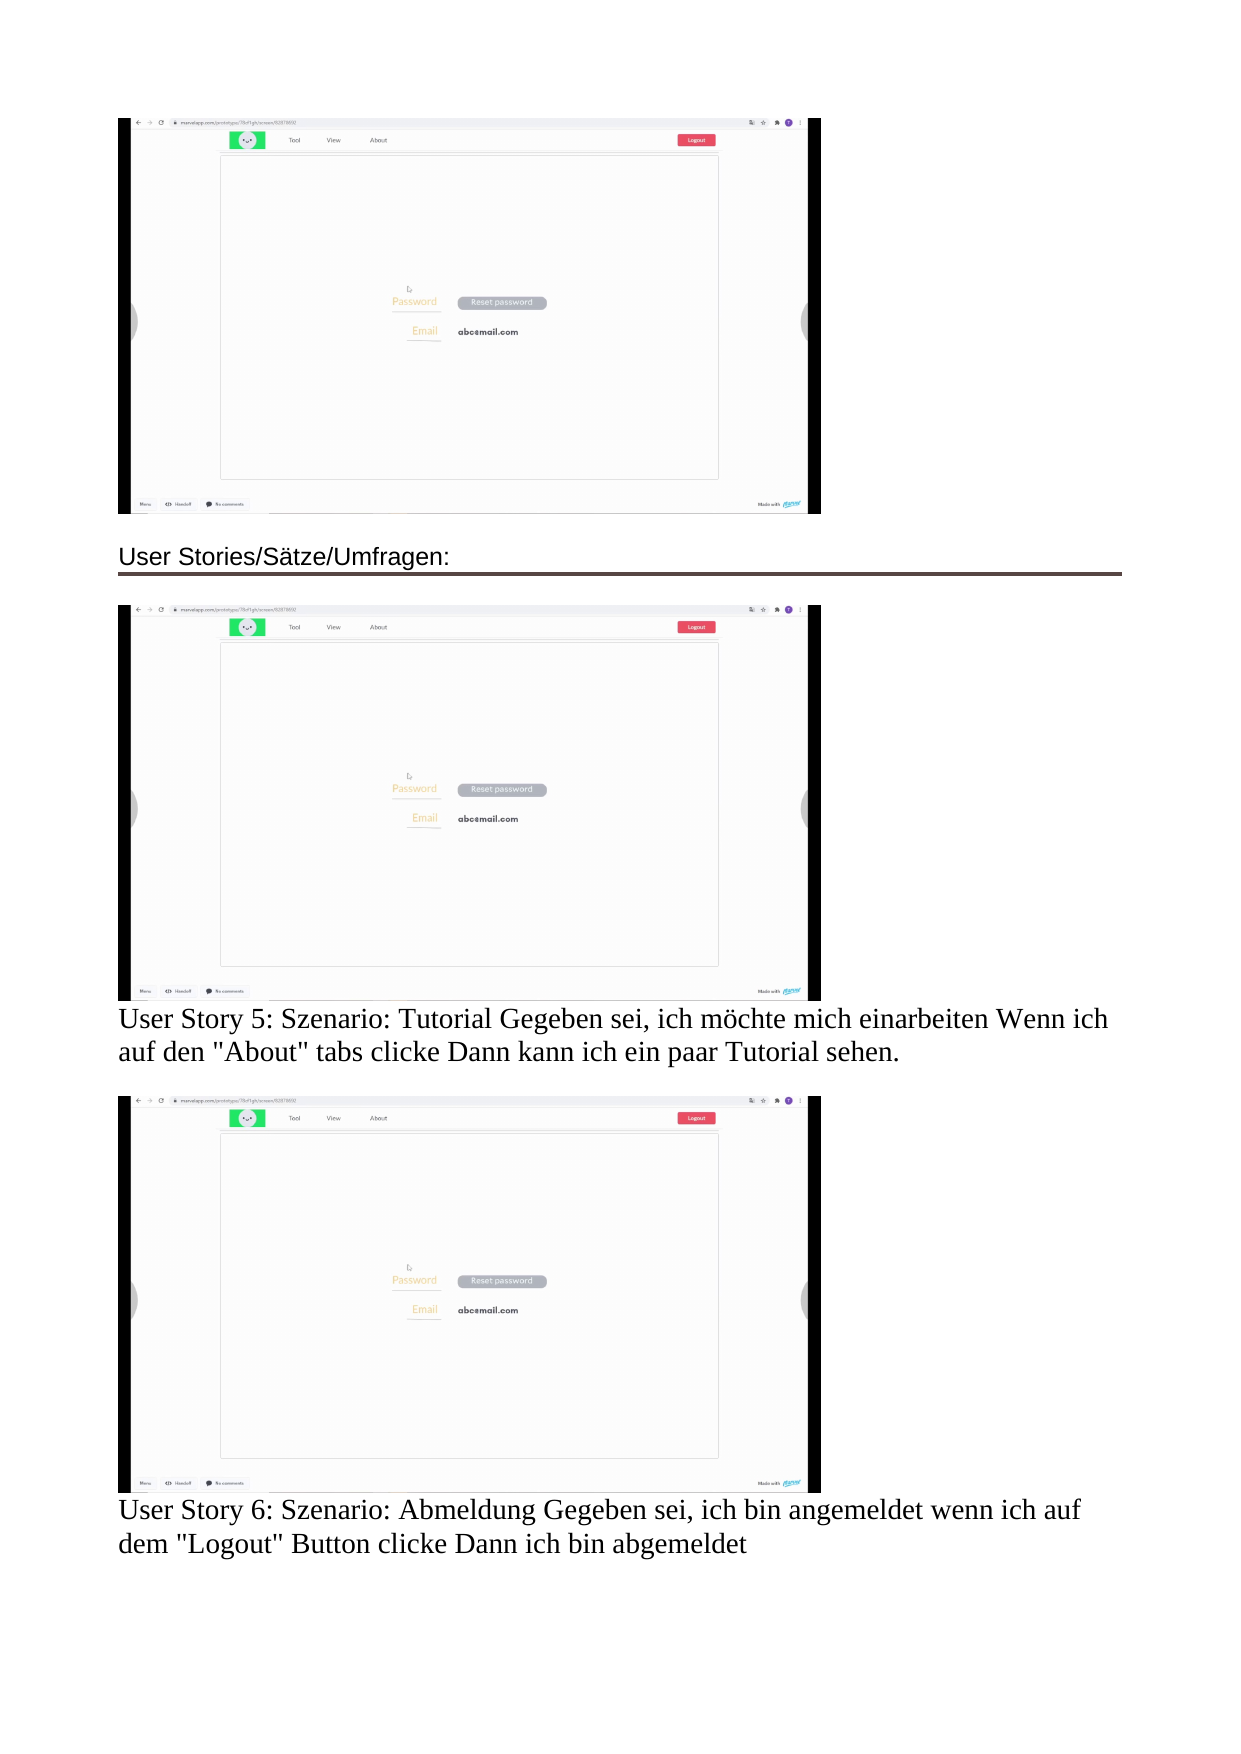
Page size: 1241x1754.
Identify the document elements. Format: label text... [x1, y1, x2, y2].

text User Story 6: Szenario: Abmeldung Gegeben sei, ich bin angemeldet wenn ich auf dem "Logout" Button clicke Dann ich bin abgemeldet [118, 1492, 1122, 1559]
picture [118, 118, 821, 514]
picture [118, 605, 821, 1001]
text User Stories/Sätze/Umfragen: [118, 542, 1122, 572]
text User Story 5: Szenario: Tutorial Gegeben sei, ich möchte mich einarbeiten Wenn ich auf den "About" tabs clicke Dann kann ich ein paar Tutorial sehen. [118, 1001, 1122, 1068]
picture [118, 1096, 821, 1493]
